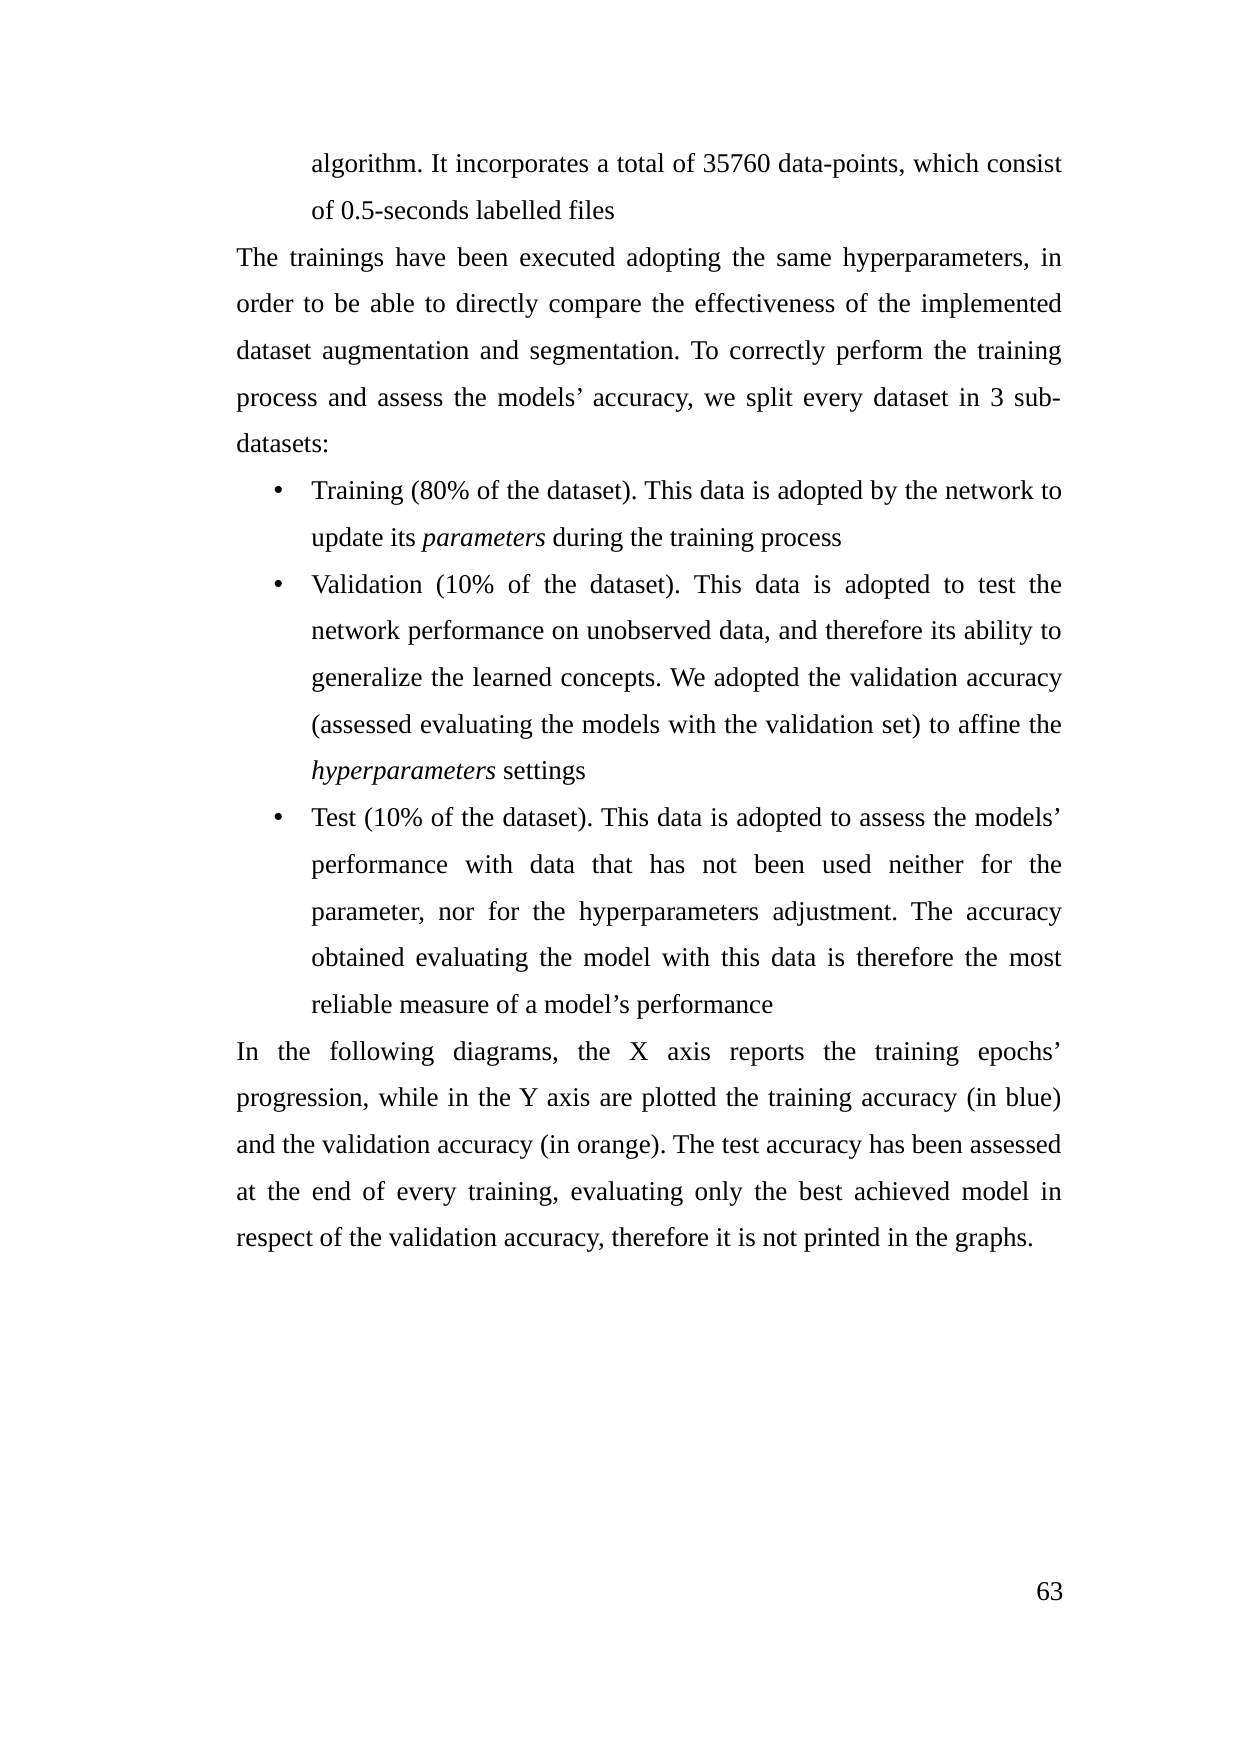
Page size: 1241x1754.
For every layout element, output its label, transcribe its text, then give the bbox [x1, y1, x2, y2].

list Validation (10% of the dataset). This data is adopted to test the network performance on unobserved data, and therefore its ability to generalize the learned concepts. We adopted the validation accuracy (assessed evaluating the models with the validation set) to affine the hyperparameters settings [274, 568, 1063, 786]
list algorithm. It incorporates a total of 35760 data-points, which consist of 0.5-seconds labelled files [274, 148, 1063, 225]
text In the following diagrams, the X axis reports the training epochs’ progression, while in the Y axis are plotted the training accuracy (in blue) and the validation accuracy (in orange). The test accuracy has been assessed at the end of every training, evaluating only the best achieved model in respect of the validation accuracy, therefore it is not printed in the graphs. [236, 1034, 1063, 1252]
list Training (80% of the dataset). This data is adopted by the network to update its parameters during the training process [274, 474, 1063, 552]
text The trainings have been executed adopting the same hyperparameters, in order to be able to directly compare the effectiveness of the implemented dataset augmentation and segmentation. To correctly perform the training process and assess the models’ accuracy, we split every dataset in 3 sub-datasets: [236, 241, 1063, 459]
list Test (10% of the dataset). This data is adopted to assess the models’ performance with data that has not been used neither for the parameter, nor for the hyperparameters adjustment. The accuracy obtained evaluating the model with this data is therefore the most reliable measure of a model’s performance [274, 801, 1063, 1019]
